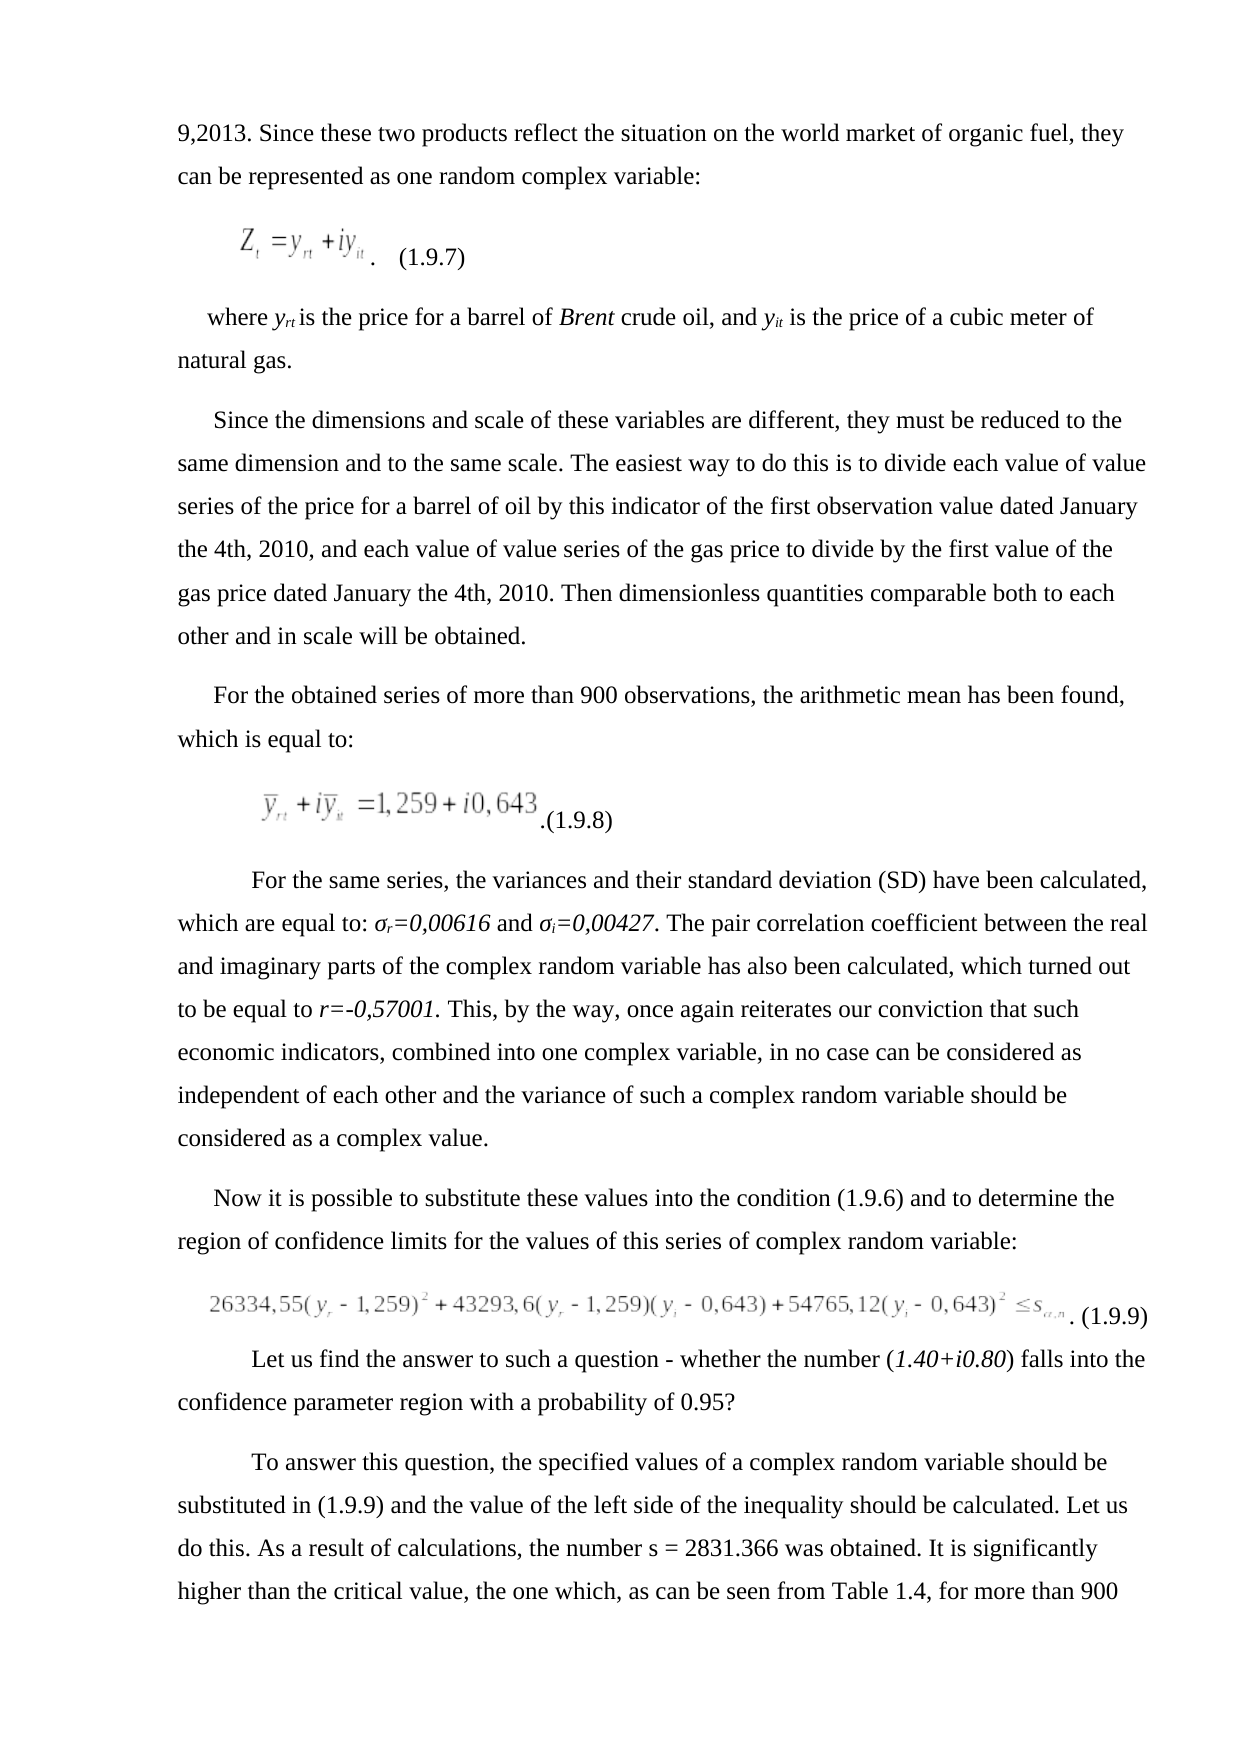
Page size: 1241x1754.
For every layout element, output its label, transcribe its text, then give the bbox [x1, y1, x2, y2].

text . (1.9.8) [177, 783, 1152, 834]
text Now it is possible to substitute these values into the condition (1.9.6) and to determine the region of confidence limits for the values of this series of complex random variable: [177, 1183, 1152, 1255]
text 9,2013. Since these two products reflect the situation on the world market of organic fuel, they can be represented as one random complex variable: [177, 118, 1152, 190]
text For the obtained series of more than 900 observations, the arithmetic mean has been found, which is equal to: [177, 681, 1152, 752]
text For the same series, the variances and their standard deviation (SD) have been calculated, which are equal to: σr=0,00616 and σi=0,00427. The pair correlation coefficient between the real and imaginary parts of the complex random variable has also been calculated, which turned out to be equal to r=-0,57001. This, by the way, once again reiterates our conviction that such economic indicators, combined into one complex variable, in no case can be considered as independent of each other and the variance of such a complex random variable should be considered as a complex value. [177, 865, 1152, 1152]
text Since the dimensions and scale of these variables are different, they must be reduced to the same dimension and to the same scale. The easiest way to do this is to divide each value of value series of the price for a barrel of oil by this indicator of the first observation value dated January the 4th, 2010, and each value of value series of the gas price to divide by the first value of the gas price dated January the 4th, 2010. Then dimensionless quantities comparable both to each other and in scale will be obtained. [177, 405, 1152, 649]
text To answer this question, the specified values of a complex random variable should be substituted in (1.9.9) and the value of the left side of the inequality should be calculated. Let us do this. As a result of calculations, the number s = 2831.366 was obtained. It is significantly higher than the critical value, the one which, as can be seen from Table 1.4, for more than 900 [177, 1447, 1152, 1605]
text . (1.9.9) [177, 1286, 1152, 1330]
text where yrt is the price for a barrel of Brent crude oil, and yit is the price of a cubic meter of natural gas. [177, 302, 1152, 374]
text Let us find the answer to such a question - whether the number (1.40+i0.80) falls into the confidence parameter region with a probability of 0.95? [177, 1344, 1152, 1416]
text . (1.9.7) [177, 221, 1152, 271]
